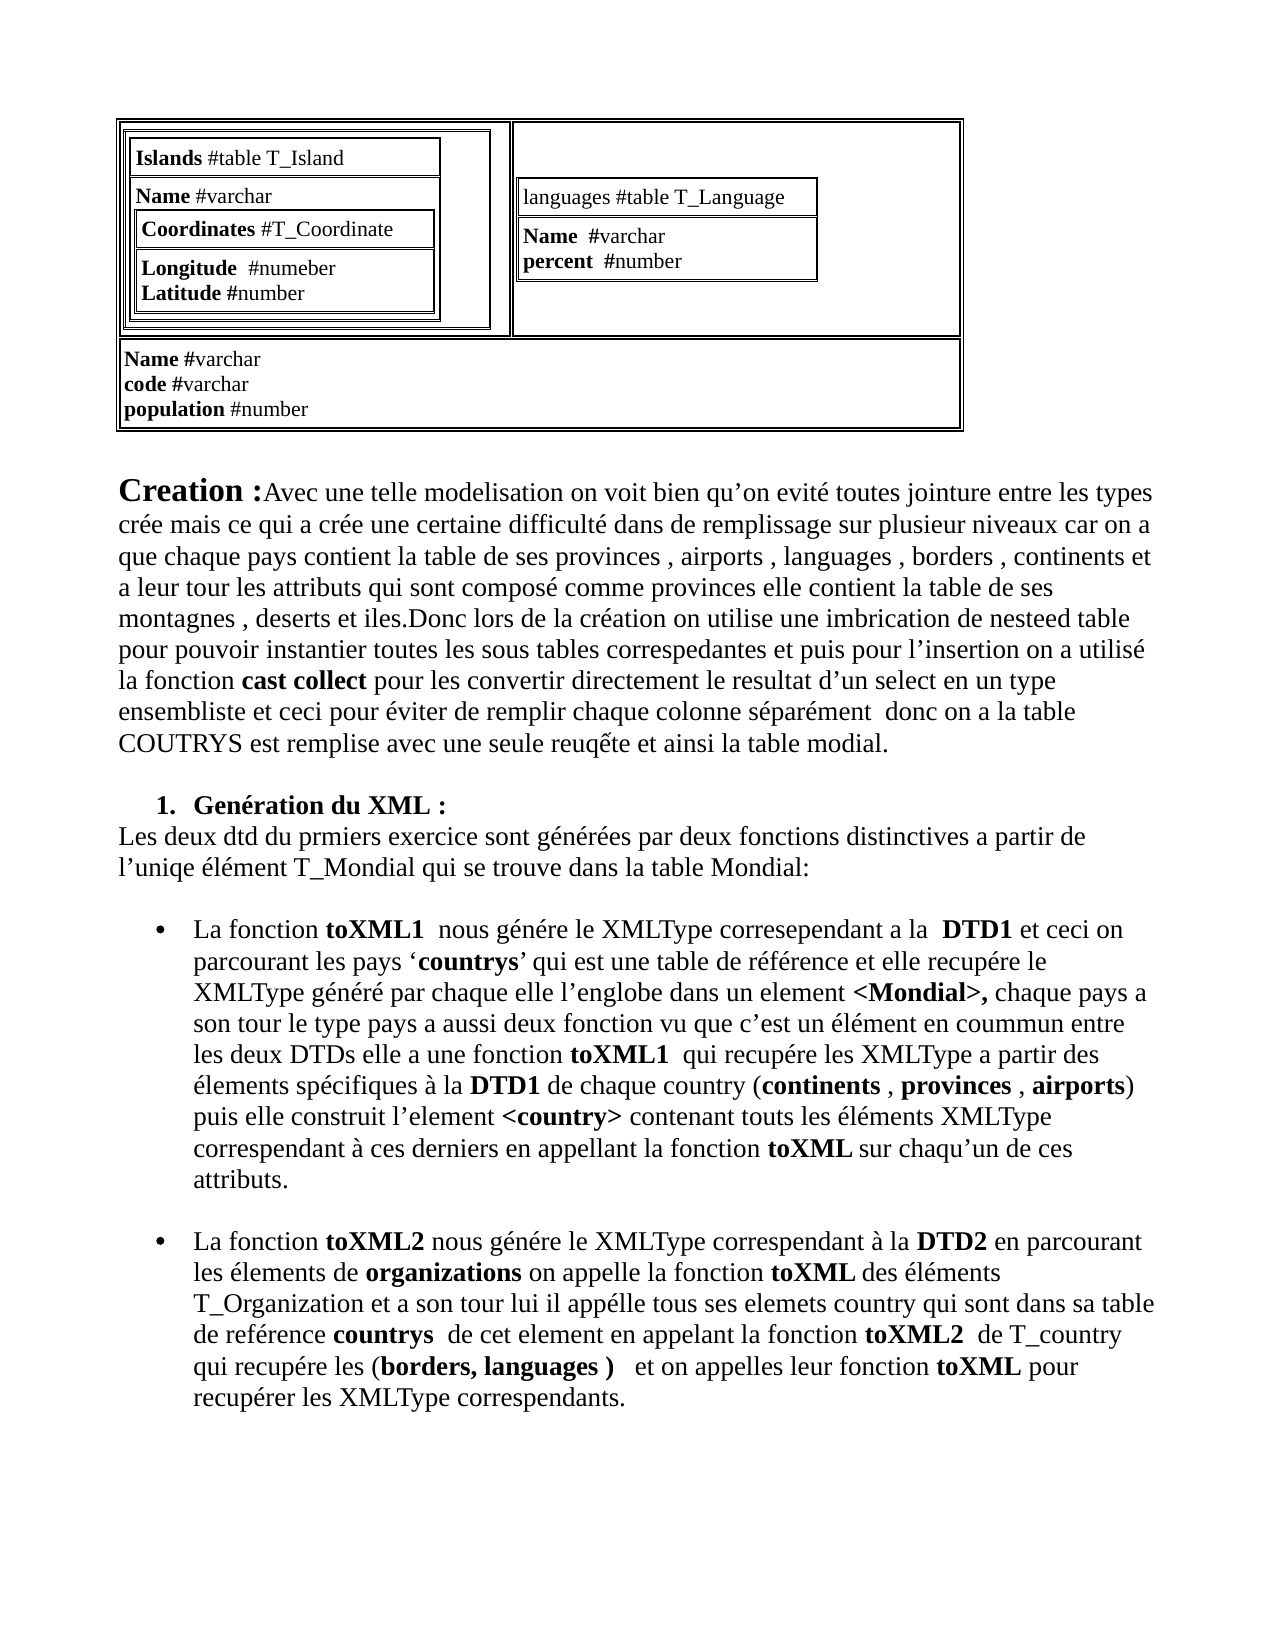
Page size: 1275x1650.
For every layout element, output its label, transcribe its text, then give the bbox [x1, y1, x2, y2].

table_cell Name #varchar percent #number [519, 218, 816, 279]
table_cell [514, 123, 959, 335]
list La fonction toXML1 nous génére le XMLType corresependant a la DTD1 et ceci on parcourant les pays ‘countrys’ qui est une table de référence et elle recupére le XMLType généré par chaque elle l’englobe dans un element <Mondial>, chaque pays a son tour le type pays a aussi deux fonction vu que c’est un élément en coummun entre les deux DTDs elle a une fonction toXML1 qui recupére les XMLType a partir des élements spécifiques à la DTD1 de chaque country (continents , provinces , airports) puis elle construit l’element <country> contenant touts les éléments XMLType correspendant à ces derniers en appellant la fonction toXML sur chaqu’un de ces attributs. [156, 913, 1157, 1194]
text Creation :Avec une telle modelisation on voit bien qu’on evité toutes jointure entre les types crée mais ce qui a crée une certaine difficulté dans de remplissage sur plusieur niveaux car on a que chaque pays contient la table de ses provinces , airports , languages , borders , continents et a leur tour les attributs qui sont composé comme provinces elle contient la table de ses montagnes , deserts et iles.Donc lors de la création on utilise une imbrication de nesteed table pour pouvoir instantier toutes les sous tables correspedantes et puis pour l’insertion on a utilisé [118, 470, 1157, 664]
table_cell Name #varchar code #varchar population #number [121, 340, 959, 427]
text Les deux dtd du prmiers exercice sont générées par deux fonctions distinctives a partir de l’uniqe élément T_Mondial qui se trouve dans la table Mondial: [118, 820, 1157, 882]
table_header Coordinates #T_Coordinate [137, 211, 433, 247]
list Genération du XML : [156, 789, 1157, 820]
table_header Islands #table T_Island [131, 139, 439, 175]
table_header languages #table T_Language [519, 179, 816, 215]
text la fonction cast collect pour les convertir directement le resultat d’un select en un type ensembliste et ceci pour éviter de remplir chaque colonne séparément donc on a la table COUTRYS est remplise avec une seule reuqếte et ainsi la table modial. [118, 664, 1157, 758]
table_cell [126, 132, 489, 327]
list La fonction toXML2 nous génére le XMLType correspendant à la DTD2 en parcourant les élements de organizations on appelle la fonction toXML des éléments T_Organization et a son tour lui il appélle tous ses elemets country qui sont dans sa table de reférence countrys de cet element en appelant la fonction toXML2 de T_country qui recupére les (borders, languages ) et on appelles leur fonction toXML pour recupérer les XMLType correspendants. [156, 1225, 1157, 1412]
table_cell [121, 123, 509, 335]
table_cell Name #varchar [131, 178, 439, 319]
table_cell Longitude #numeber Latitude #number [137, 250, 433, 311]
